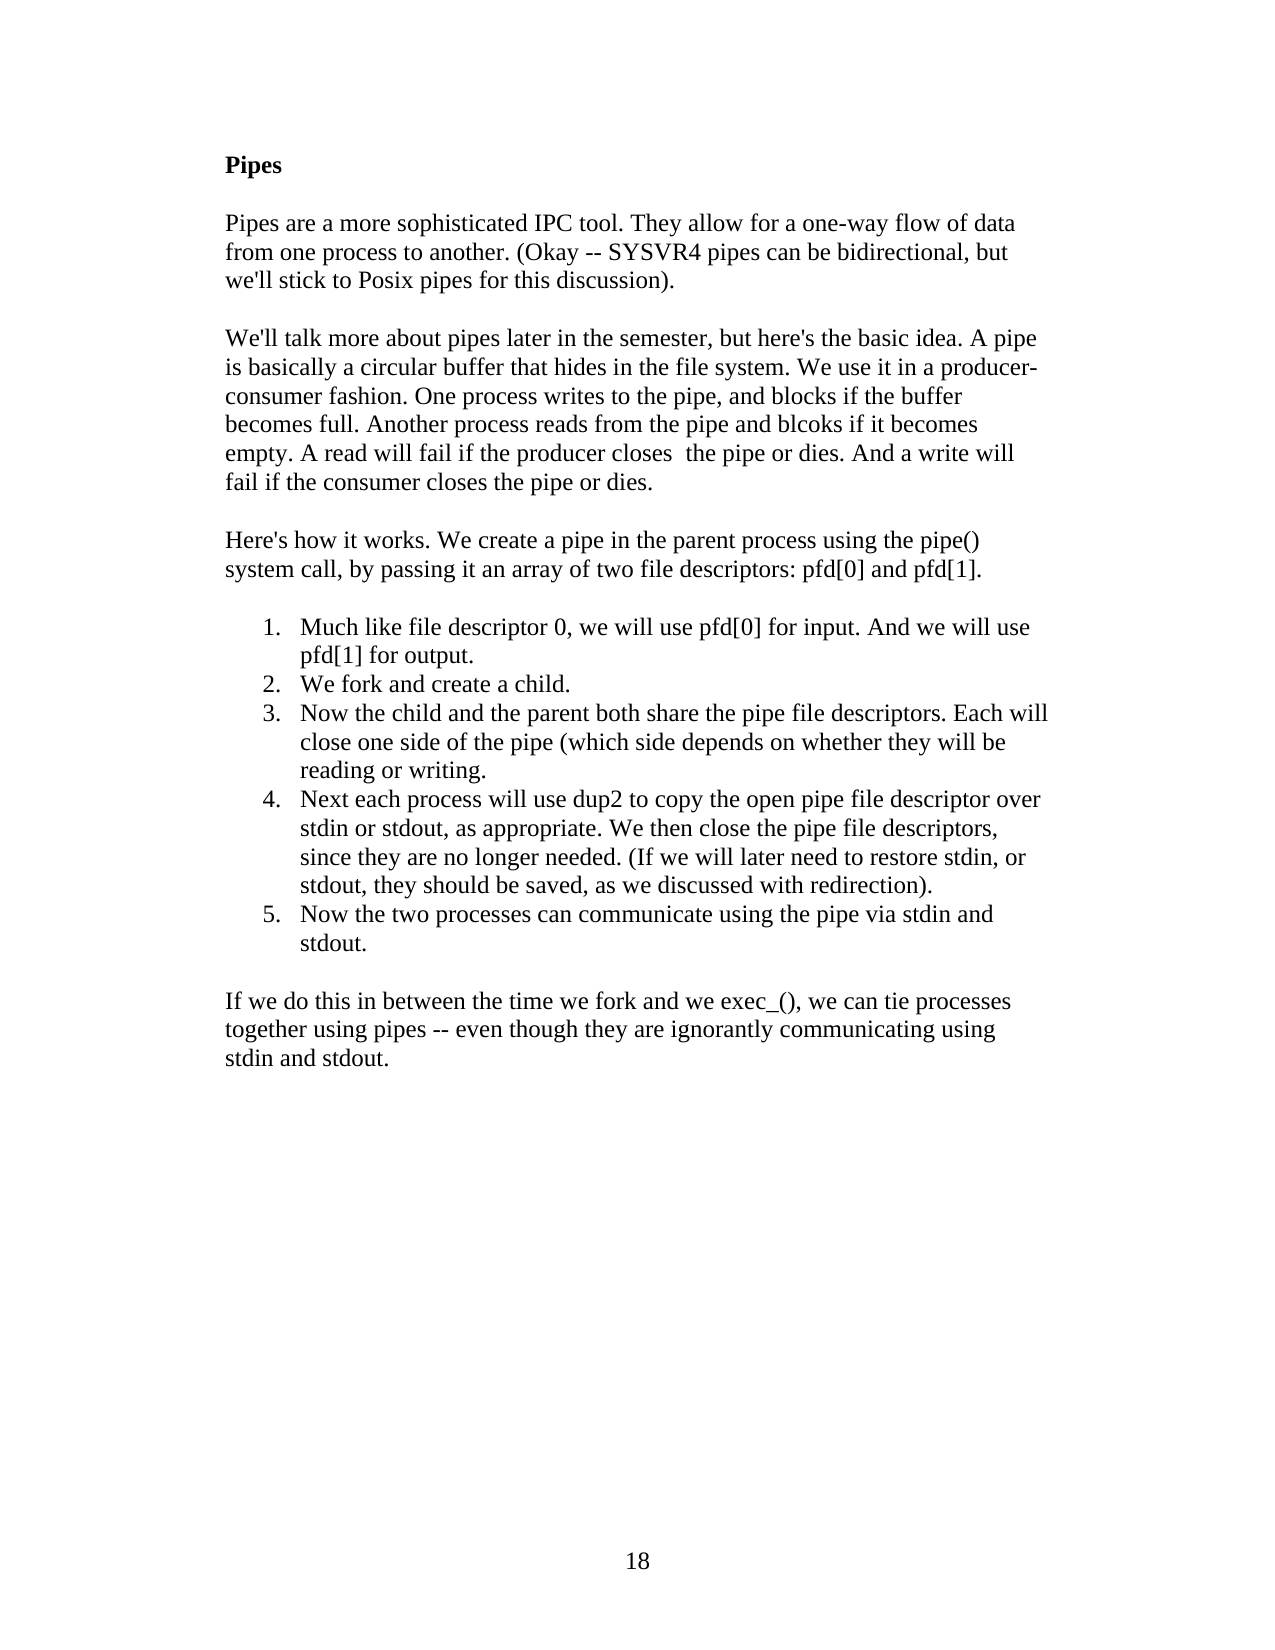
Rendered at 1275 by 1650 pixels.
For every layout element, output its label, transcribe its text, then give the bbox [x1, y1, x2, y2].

list Now the two processes can communicate using the pipe via stdin and stdout. [262, 899, 1050, 957]
text Pipes [150, 150, 975, 179]
list Now the child and the parent both share the pipe file descriptors. Each will close one side of the pipe (which side depends on whether they will be reading or writing. [262, 698, 1050, 784]
list We fork and create a child. [262, 669, 1050, 698]
text Here's how it works. We create a pipe in the parent process using the pipe() system call, by passing it an array of two file descriptors: pfd[0] and pfd[1]. [225, 525, 1050, 582]
list Next each process will use dup2 to copy the open pipe file descriptor over stdin or stdout, as appropriate. We then close the pipe file descriptors, since they are no longer needed. (If we will later need to restore stdin, or stdout, they should be saved, as we discussed with redirection). [262, 784, 1050, 899]
list Much like file descriptor 0, we will use pfd[0] for input. And we will use pfd[1] for output. [262, 612, 1050, 669]
text Pipes are a more sophisticated IPC tool. They allow for a one-way flow of data from one process to another. (Okay -- SYSVR4 pipes can be bidirectional, but we'll stick to Posix pipes for this discussion). [225, 208, 1050, 294]
text We'll talk more about pipes later in the semester, but here's the basic idea. A pipe is basically a circular buffer that hides in the file system. We use it in a producer-consumer fashion. One process writes to the pipe, and blocks if the buffer becomes full. Another process reads from the pipe and blcoks if it becomes empty. A read will fail if the producer closes the pipe or dies. And a write will fail if the consumer closes the pipe or dies. [225, 323, 1050, 496]
text If we do this in between the time we fork and we exec_(), we can tie processes together using pipes -- even though they are ignorantly communicating using stdin and stdout. [225, 986, 1050, 1072]
